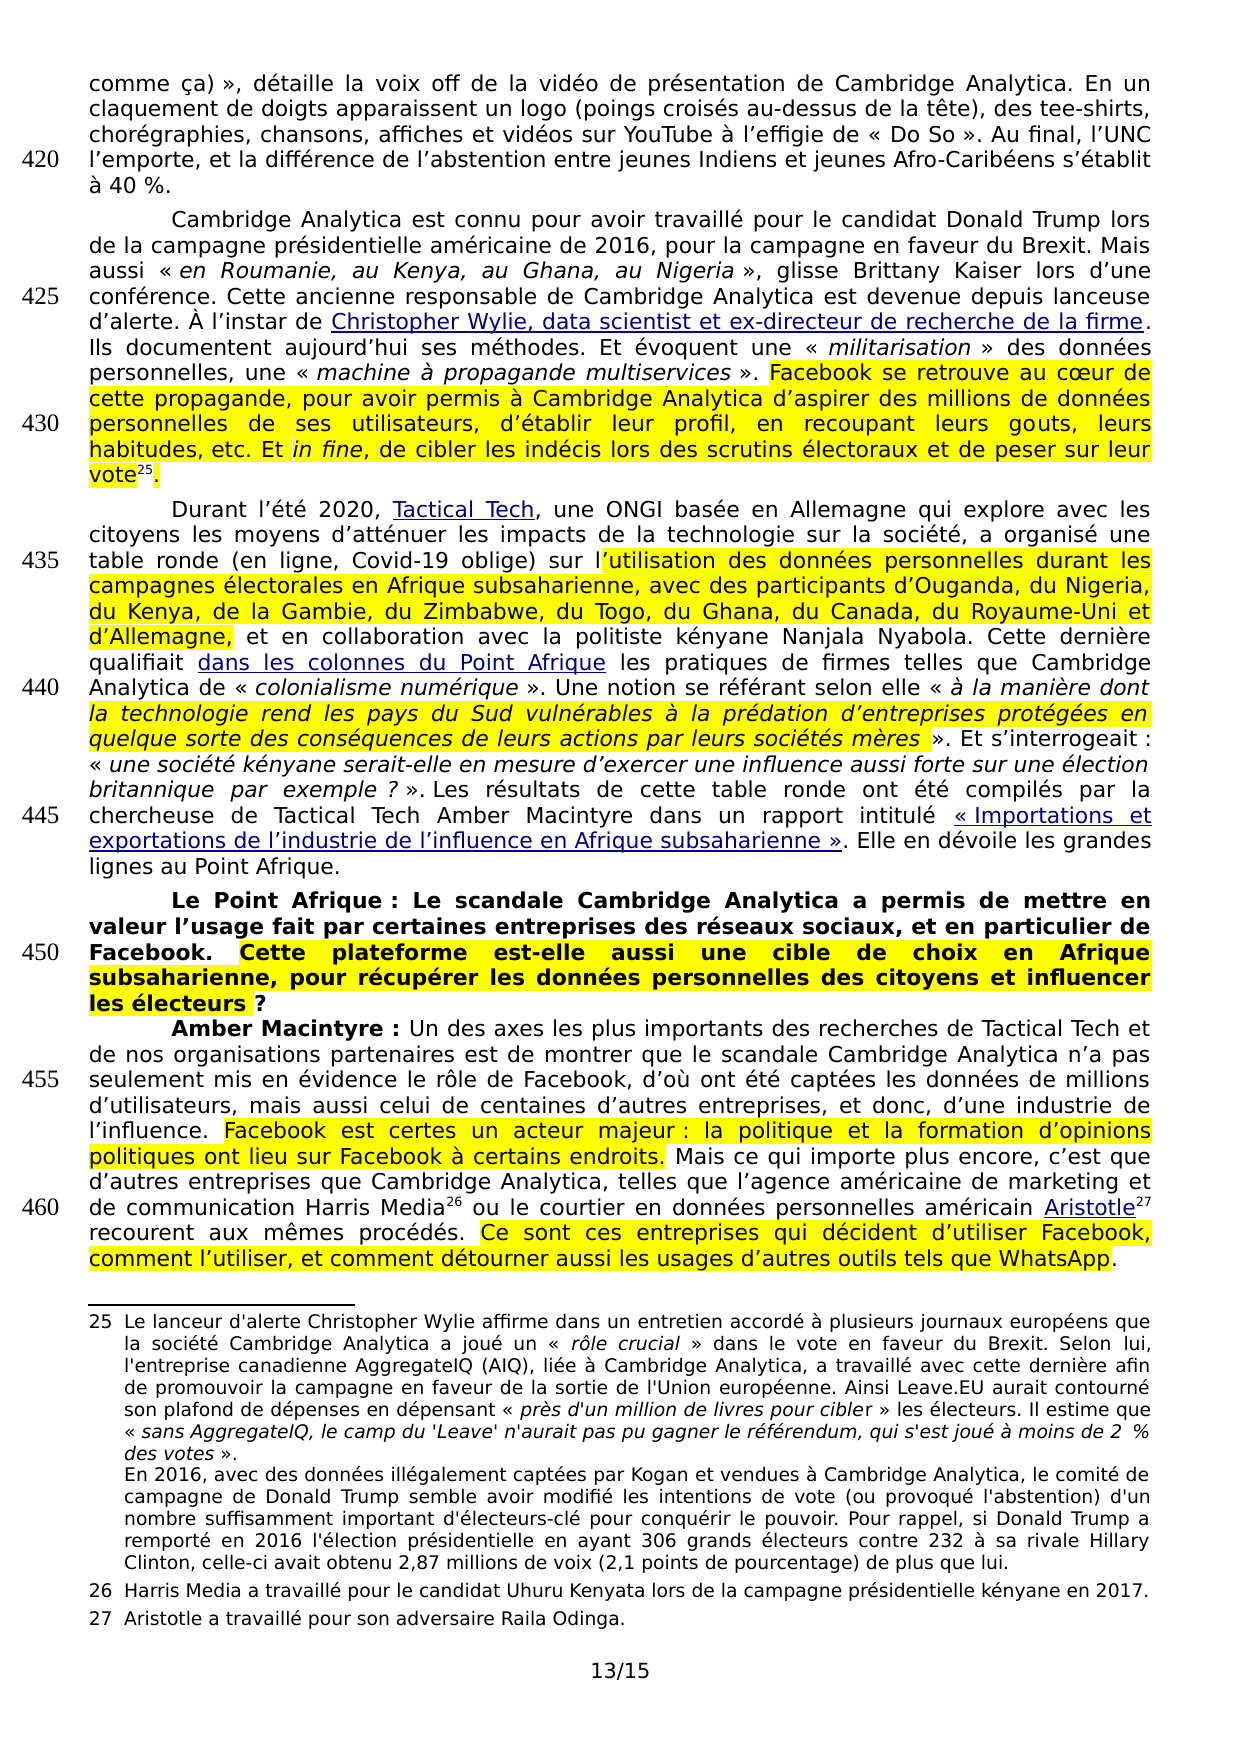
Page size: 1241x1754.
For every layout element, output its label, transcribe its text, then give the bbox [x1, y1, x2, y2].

text Le lanceur d'alerte Christopher Wylie affirme dans un entretien accordé à plusieurs journaux européens que la société Cambridge Analytica a joué un « rôle crucial » dans le vote en faveur du Brexit. Selon lui, l'entreprise canadienne AggregateIQ (AIQ), liée à Cambridge Analytica, a travaillé avec cette dernière afin de promouvoir la campagne en faveur de la sortie de l'Union européenne. Ainsi Leave.EU aurait contourné son plafond de dépenses en dépensant « près d'un million de livres pour cibler » les électeurs. Il estime que « sans AggregateIQ, le camp du 'Leave' n'aurait pas pu gagner le référendum, qui s'est joué à moins de 2 % des votes ». En 2016, avec des données illégalement captées par Kogan et vendues à Cambridge Analytica, le comité de campagne de Donald Trump semble avoir modifié les intentions de vote (ou provoqué l'abstention) d'un nombre suffisamment important d'électeurs-clé pour conquérir le pouvoir. Pour rappel, si Donald Trump a remporté en 2016 l'élection présidentielle en ayant 306 grands électeurs contre 232 à sa rivale Hillary Clinton, celle-ci avait obtenu 2,87 millions de voix (2,1 points de pourcentage) de plus que lui. [88, 1311, 1152, 1574]
text Aristotle a travaillé pour son adversaire Raila Odinga. [88, 1607, 1152, 1629]
text Le Point Afrique : Le scandale Cambridge Analytica a permis de mettre en valeur l’usage fait par certaines entreprises des réseaux sociaux, et en particulier de Facebook. Cette plateforme est-elle aussi une cible de choix en Afrique subsaharienne, pour récupérer les données personnelles des citoyens et influencer les électeurs ? [88, 888, 1152, 1016]
text Cambridge Analytica est connu pour avoir travaillé pour le candidat Donald Trump lors de la campagne présidentielle américaine de 2016, pour la campagne en faveur du Brexit. Mais aussi « en Roumanie, au Kenya, au Ghana, au Nigeria », glisse Brittany Kaiser lors d’une conférence. Cette ancienne responsable de Cambridge Analytica est devenue depuis lanceuse d’alerte. À l’instar de Christopher Wylie, data scientist et ex-directeur de recherche de la firme. Ils documentent aujourd’hui ses méthodes. Et évoquent une « militarisation » des données personnelles, une « machine à propagande multiservices ». Facebook se retrouve au cœur de cette propagande, pour avoir permis à Cambridge Analytica d’aspirer des millions de données personnelles de ses utilisateurs, d’établir leur profil, en recoupant leurs gouts, leurs habitudes, etc. Et in fine, de cibler les indécis lors des scrutins électoraux et de peser sur leur vote. [88, 207, 1152, 488]
text Durant l’été 2020, Tactical Tech, une ONGI basée en Allemagne qui explore avec les citoyens les moyens d’atténuer les impacts de la technologie sur la société, a organisé une table ronde (en ligne, Covid-19 oblige) sur l’utilisation des données personnelles durant les campagnes électorales en Afrique subsaharienne, avec des participants d’Ouganda, du Nigeria, du Kenya, de la Gambie, du Zimbabwe, du Togo, du Ghana, du Canada, du Royaume-Uni et d’Allemagne, et en collaboration avec la politiste kényane Nanjala Nyabola. Cette dernière qualifiait dans les colonnes du Point Afrique les pratiques de firmes telles que Cambridge Analytica de « colonialisme numérique ». Une notion se référant selon elle « à la manière dont la technologie rend les pays du Sud vulnérables à la prédation d’entreprises protégées en quelque sorte des conséquences de leurs actions par leurs sociétés mères ». Et s’interrogeait : « une société kényane serait-elle en mesure d’exercer une influence aussi forte sur une élection britannique par exemple ? ». Les résultats de cette table ronde ont été compilés par la chercheuse de Tactical Tech Amber Macintyre dans un rapport intitulé « Importations et exportations de l’industrie de l’influence en Afrique subsaharienne ». Elle en dévoile les grandes lignes au Point Afrique. [88, 497, 1152, 880]
text Harris Media a travaillé pour le candidat Uhuru Kenyata lors de la campagne présidentielle kényane en 2017. [88, 1580, 1152, 1602]
text comme ça) », détaille la voix off de la vidéo de présentation de Cambridge Analytica. En un claquement de doigts apparaissent un logo (poings croisés au-dessus de la tête), des tee-shirts, chorégraphies, chansons, affiches et vidéos sur YouTube à l’effigie de « Do So ». Au final, l’UNC l’emporte, et la différence de l’abstention entre jeunes Indiens et jeunes Afro-Caribéens s’établit à 40 %. [88, 71, 1152, 198]
text Amber Macintyre : Un des axes les plus importants des recherches de Tactical Tech et de nos organisations partenaires est de montrer que le scandale Cambridge Analytica n’a pas seulement mis en évidence le rôle de Facebook, d’où ont été captées les données de millions d’utilisateurs, mais aussi celui de centaines d’autres entreprises, et donc, d’une industrie de l’influence. Facebook est certes un acteur majeur : la politique et la formation d’opinions politiques ont lieu sur Facebook à certains endroits. Mais ce qui importe plus encore, c’est que d’autres entreprises que Cambridge Analytica, telles que l’agence américaine de marketing et de communication Harris Media ou le courtier en données personnelles américain Aristotle recourent aux mêmes procédés. Ce sont ces entreprises qui décident d’utiliser Facebook, comment l’utiliser, et comment détourner aussi les usages d’autres outils tels que WhatsApp. [88, 1016, 1152, 1271]
